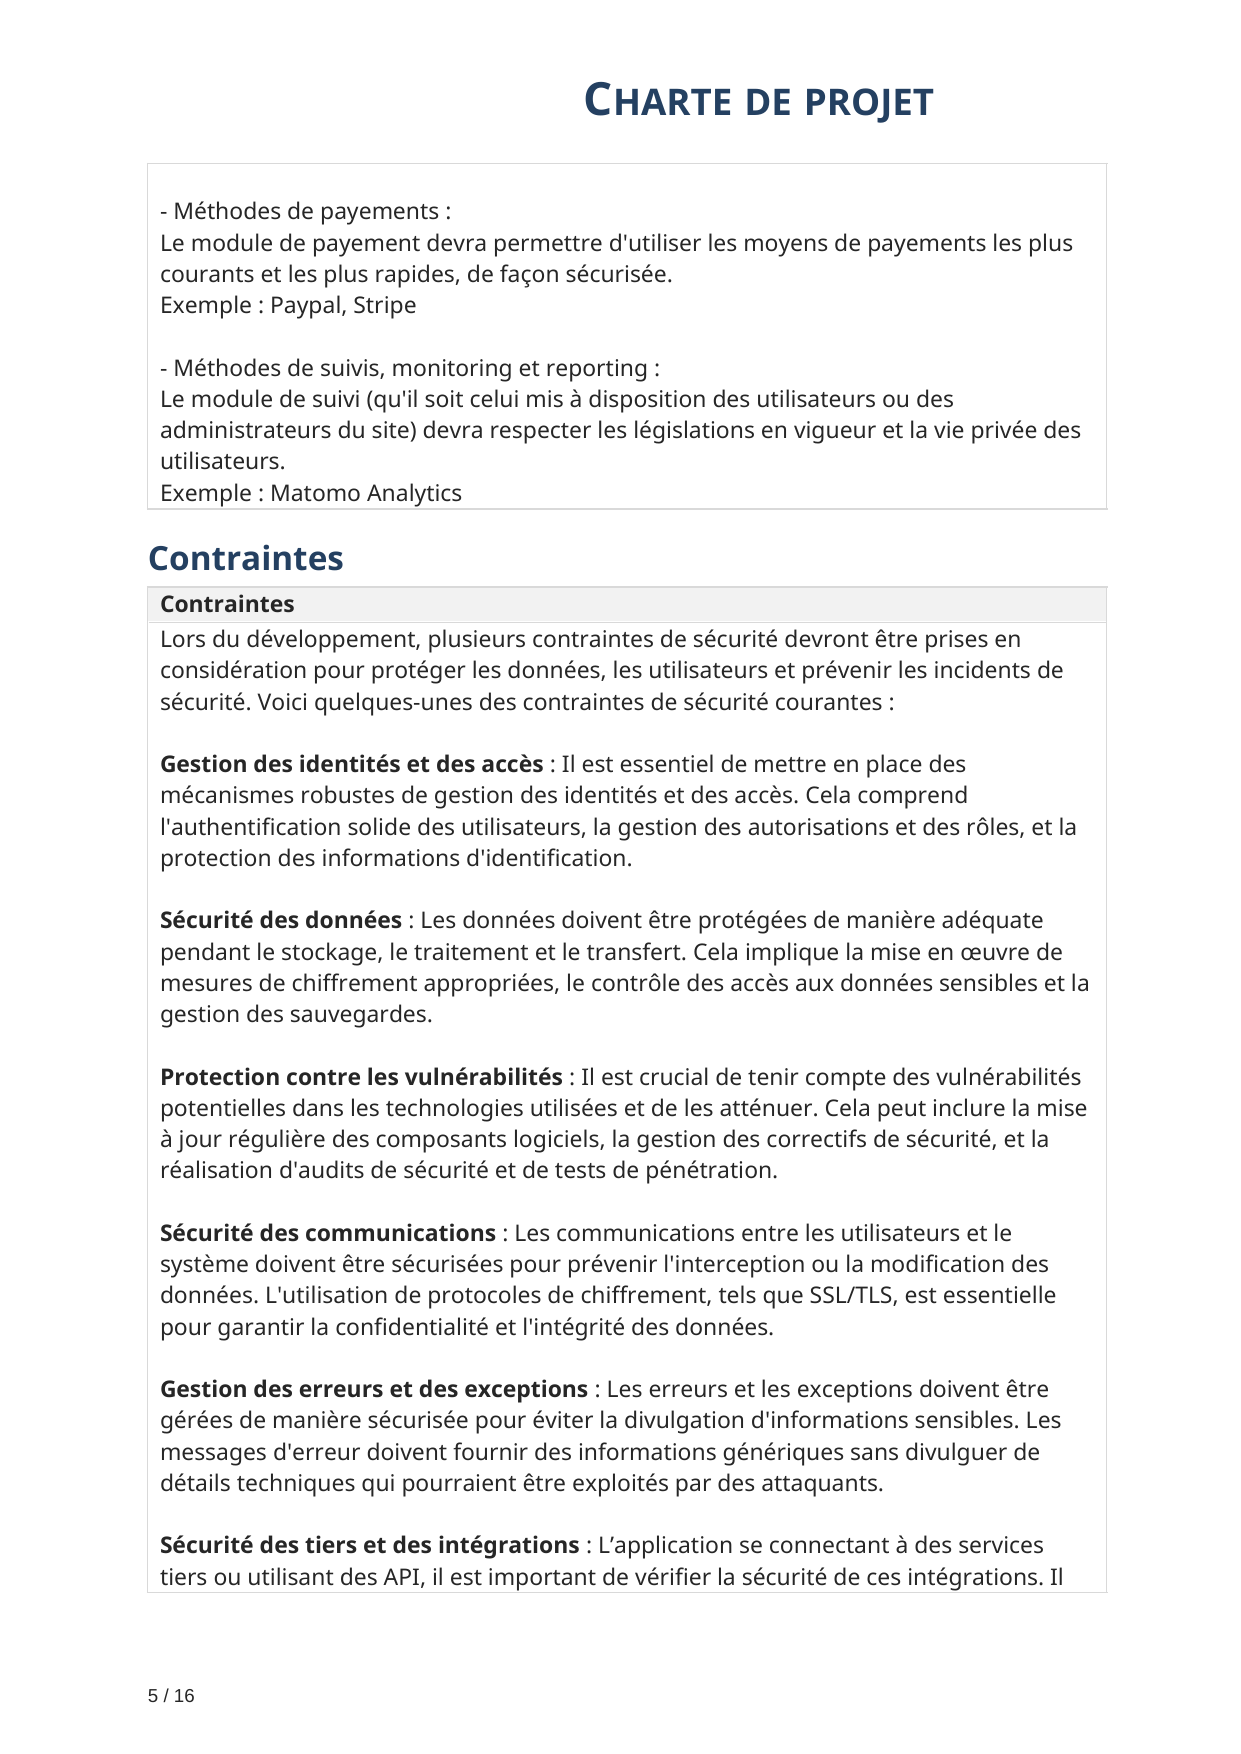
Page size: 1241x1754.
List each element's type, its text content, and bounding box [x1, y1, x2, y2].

table_header Contraintes [148, 588, 1106, 621]
subtitle Contraintes [148, 534, 1108, 580]
table_cell Lors du développement, plusieurs contraintes de sécurité devront être prises en considération pour protéger les données, les utilisateurs et prévenir les incidents de sécurité. Voici quelques-unes des contraintes de sécurité courantes : Gestion des identités et des accès : Il est essentiel de mettre en place des mécanismes robustes de gestion des identités et des accès. Cela comprend l'authentification solide des utilisateurs, la gestion des autorisations et des rôles, et la protection des informations d'identification. Sécurité des données : Les données doivent être protégées de manière adéquate pendant le stockage, le traitement et le transfert. Cela implique la mise en œuvre de mesures de chiffrement appropriées, le contrôle des accès aux données sensibles et la gestion des sauvegardes. Protection contre les vulnérabilités : Il est crucial de tenir compte des vulnérabilités potentielles dans les technologies utilisées et de les atténuer. Cela peut inclure la mise à jour régulière des composants logiciels, la gestion des correctifs de sécurité, et la réalisation d'audits de sécurité et de tests de pénétration. Sécurité des communications : Les communications entre les utilisateurs et le système doivent être sécurisées pour prévenir l'interception ou la modification des données. L'utilisation de protocoles de chiffrement, tels que SSL/TLS, est essentielle pour garantir la confidentialité et l'intégrité des données. Gestion des erreurs et des exceptions : Les erreurs et les exceptions doivent être gérées de manière sécurisée pour éviter la divulgation d'informations sensibles. Les messages d'erreur doivent fournir des informations génériques sans divulguer de détails techniques qui pourraient être exploités par des attaquants. Sécurité des tiers et des intégrations : L’application se connectant à des services tiers ou utilisant des API, il est important de vérifier la sécurité de ces intégrations. Il [148, 623, 1106, 1592]
table_cell - Méthodes de payements : Le module de payement devra permettre d'utiliser les moyens de payements les plus courants et les plus rapides, de façon sécurisée. Exemple : Paypal, Stripe - Méthodes de suivis, monitoring et reporting : Le module de suivi (qu'il soit celui mis à disposition des utilisateurs ou des administrateurs du site) devra respecter les législations en vigueur et la vie privée des utilisateurs. Exemple : Matomo Analytics [148, 164, 1106, 508]
